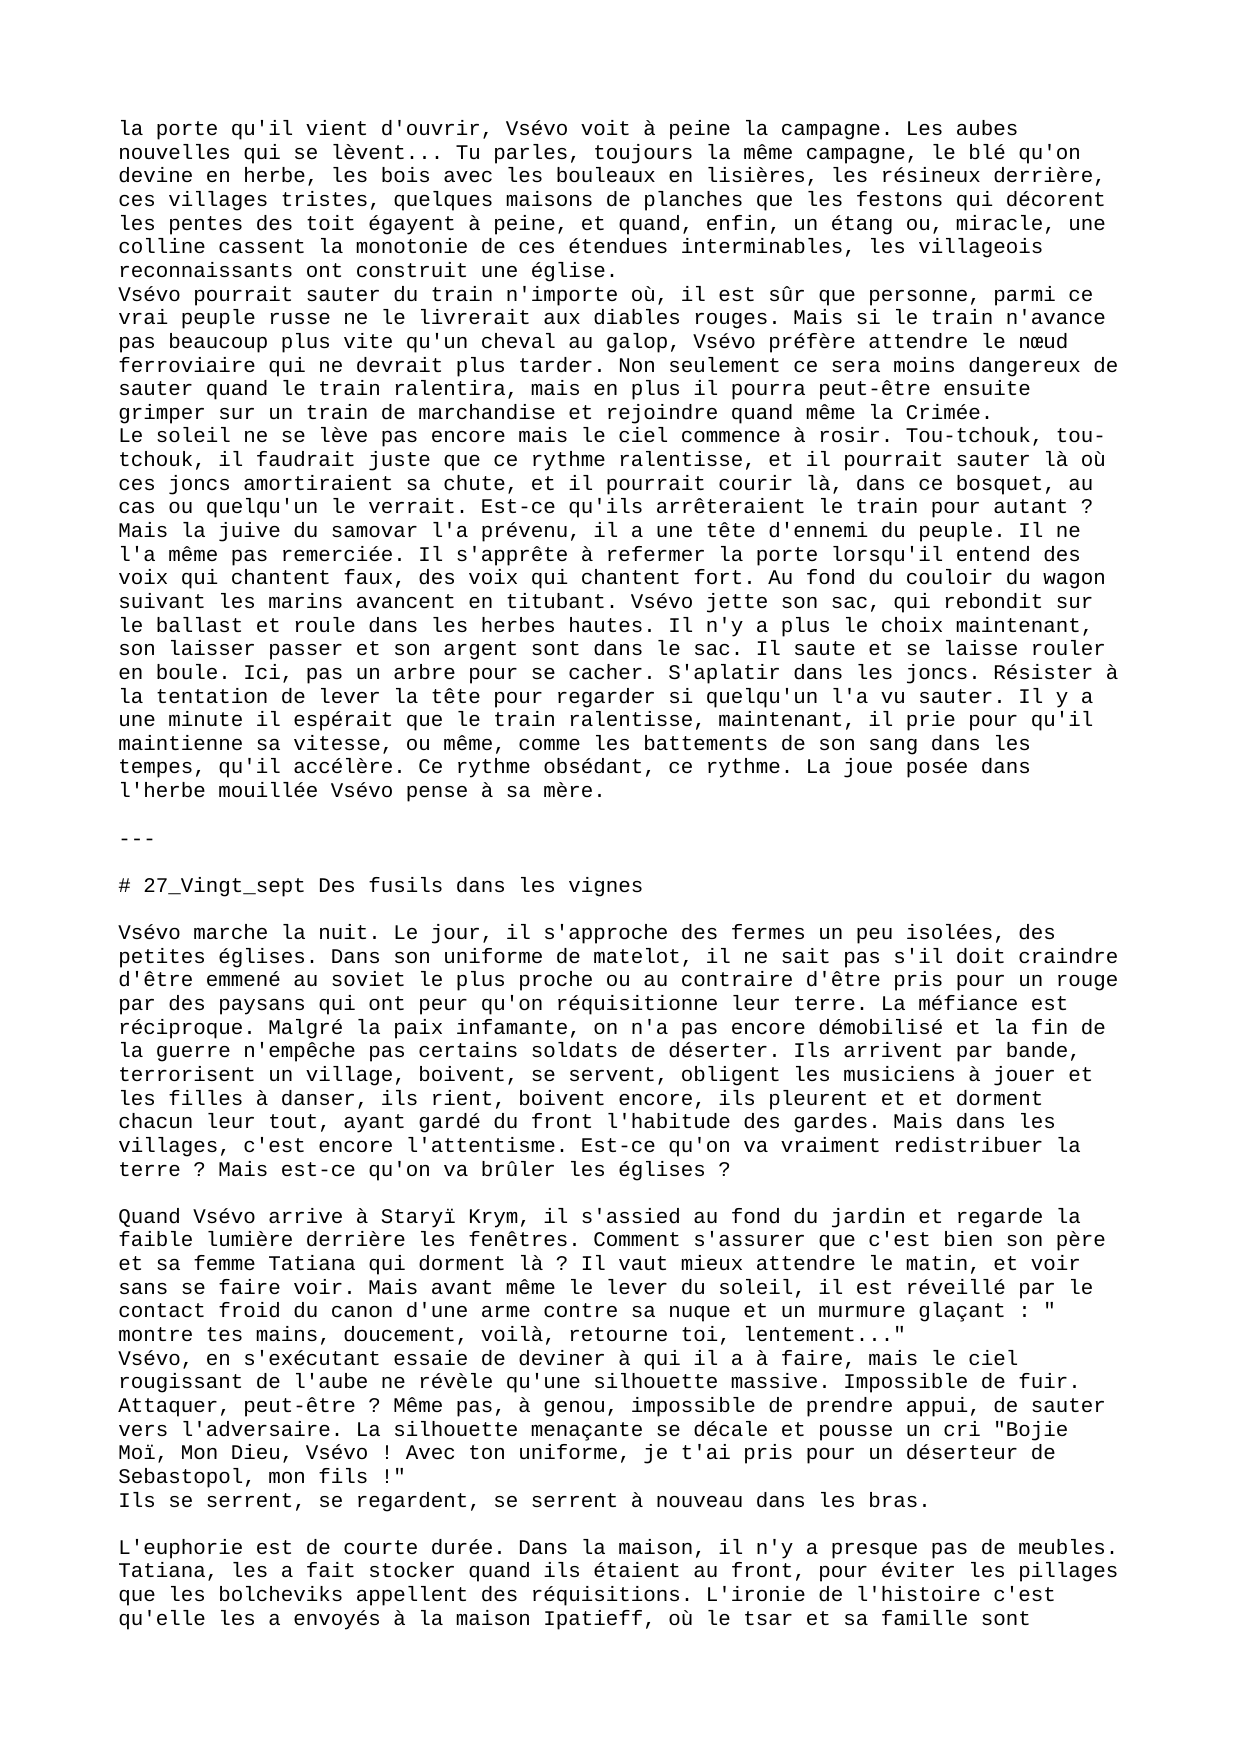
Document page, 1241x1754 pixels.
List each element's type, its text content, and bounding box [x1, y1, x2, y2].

text Le soleil ne se lève pas encore mais le ciel commence à rosir. Tou-tchouk, tou-tchouk, il faudrait juste que ce rythme ralentisse, et il pourrait sauter là où ces joncs amortiraient sa chute, et il pourrait courir là, dans ce bosquet, au cas ou quelqu'un le verrait. Est-ce qu'ils arrêteraient le train pour autant ? Mais la juive du samovar l'a prévenu, il a une tête d'ennemi du peuple. Il ne l'a même pas remerciée. Il s'apprête à refermer la porte lorsqu'il entend des voix qui chantent faux, des voix qui chantent fort. Au fond du couloir du wagon suivant les marins avancent en titubant. Vsévo jette son sac, qui rebondit sur le ballast et roule dans les herbes hautes. Il n'y a plus le choix maintenant, son laisser passer et son argent sont dans le sac. Il saute et se laisse rouler en boule. Ici, pas un arbre pour se cacher. S'aplatir dans les joncs. Résister à la tentation de lever la tête pour regarder si quelqu'un l'a vu sauter. Il y a une minute il espérait que le train ralentisse, maintenant, il prie pour qu'il maintienne sa vitesse, ou même, comme les battements de son sang dans les tempes, qu'il accélère. Ce rythme obsédant, ce rythme. La joue posée dans l'herbe mouillée Vsévo pense à sa mère. [118, 426, 1122, 804]
text # 27_Vingt_sept Des fusils dans les vignes [118, 875, 1122, 898]
text L'euphorie est de courte durée. Dans la maison, il n'y a presque pas de meubles. Tatiana, les a fait stocker quand ils étaient au front, pour éviter les pillages que les bolcheviks appellent des réquisitions. L'ironie de l'histoire c'est qu'elle les a envoyés à la maison Ipatieff, où le tsar et sa famille sont [118, 1537, 1122, 1631]
text Vsévo pourrait sauter du train n'importe où, il est sûr que personne, parmi ce vrai peuple russe ne le livrerait aux diables rouges. Mais si le train n'avance pas beaucoup plus vite qu'un cheval au galop, Vsévo préfère attendre le nœud ferroviaire qui ne devrait plus tarder. Non seulement ce sera moins dangereux de sauter quand le train ralentira, mais en plus il pourra peut-être ensuite grimper sur un train de marchandise et rejoindre quand même la Crimée. [118, 284, 1122, 426]
text Ils se serrent, se regardent, se serrent à nouveau dans les bras. [118, 1489, 1122, 1513]
text Vsévo marche la nuit. Le jour, il s'approche des fermes un peu isolées, des petites églises. Dans son uniforme de matelot, il ne sait pas s'il doit craindre d'être emmené au soviet le plus proche ou au contraire d'être pris pour un rouge par des paysans qui ont peur qu'on réquisitionne leur terre. La méfiance est réciproque. Malgré la paix infamante, on n'a pas encore démobilisé et la fin de la guerre n'empêche pas certains soldats de déserter. Ils arrivent par bande, terrorisent un village, boivent, se servent, obligent les musiciens à jouer et les filles à danser, ils rient, boivent encore, ils pleurent et et dorment chacun leur tout, ayant gardé du front l'habitude des gardes. Mais dans les villages, c'est encore l'attentisme. Est-ce qu'on va vraiment redistribuer la terre ? Mais est-ce qu'on va brûler les églises ? [118, 922, 1122, 1182]
text la porte qu'il vient d'ouvrir, Vsévo voit à peine la campagne. Les aubes nouvelles qui se lèvent... Tu parles, toujours la même campagne, le blé qu'on devine en herbe, les bois avec les bouleaux en lisières, les résineux derrière, ces villages tristes, quelques maisons de planches que les festons qui décorent les pentes des toit égayent à peine, et quand, enfin, un étang ou, miracle, une colline cassent la monotonie de ces étendues interminables, les villageois reconnaissants ont construit une église. [118, 118, 1122, 284]
text Vsévo, en s'exécutant essaie de deviner à qui il a à faire, mais le ciel rougissant de l'aube ne révèle qu'une silhouette massive. Impossible de fuir. Attaquer, peut-être ? Même pas, à genou, impossible de prendre appui, de sauter vers l'adversaire. La silhouette menaçante se décale et pousse un cri "Bojie Moï, Mon Dieu, Vsévo ! Avec ton uniforme, je t'ai pris pour un déserteur de Sebastopol, mon fils !" [118, 1348, 1122, 1489]
text Quand Vsévo arrive à Staryï Krym, il s'assied au fond du jardin et regarde la faible lumière derrière les fenêtres. Comment s'assurer que c'est bien son père et sa femme Tatiana qui dorment là ? Il vaut mieux attendre le matin, et voir sans se faire voir. Mais avant même le lever du soleil, il est réveillé par le contact froid du canon d'une arme contre sa nuque et un murmure glaçant : " montre tes mains, doucement, voilà, retourne toi, lentement..." [118, 1206, 1122, 1348]
text --- [118, 827, 1122, 851]
